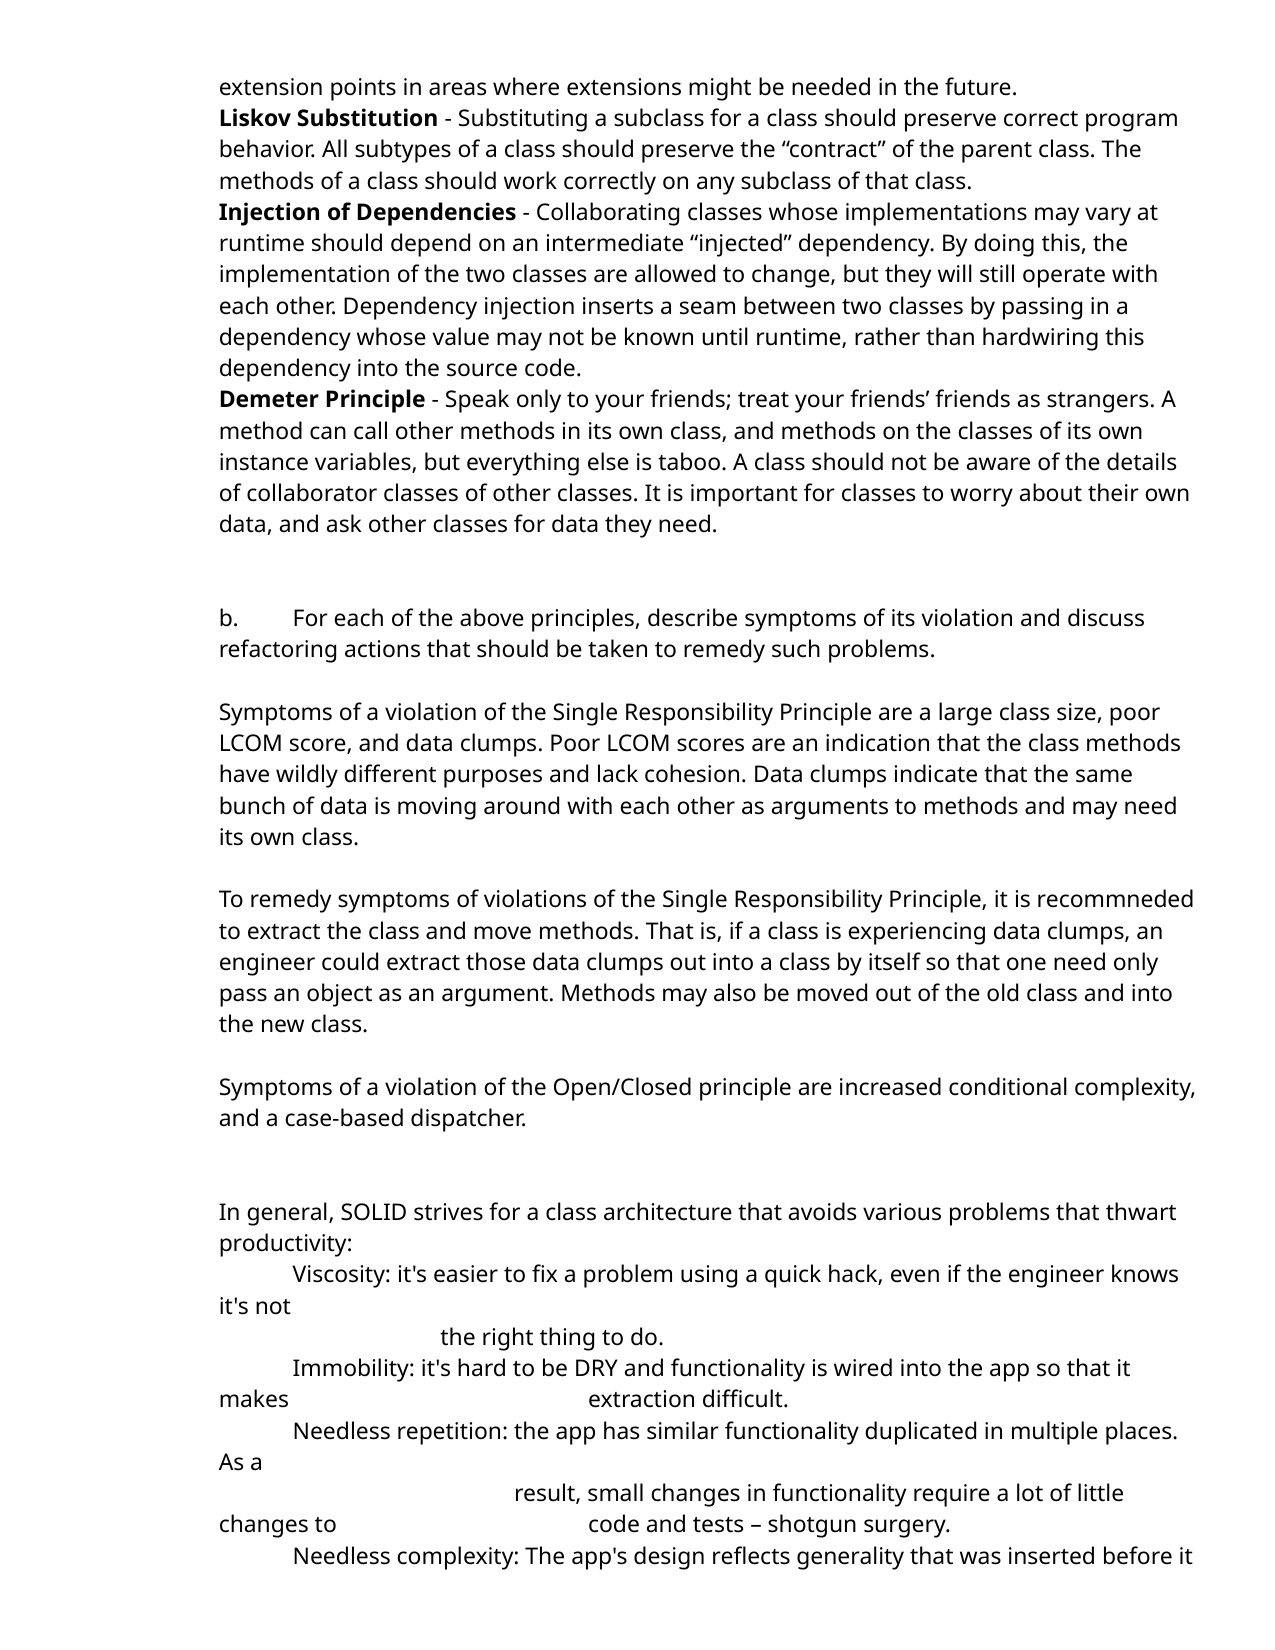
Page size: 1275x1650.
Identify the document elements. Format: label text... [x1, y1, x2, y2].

text Demeter Principle - Speak only to your friends; treat your friends’ friends as strangers. A method can call other methods in its own class, and methods on the classes of its own instance variables, but everything else is taboo. A class should not be aware of the details of collaborator classes of other classes. It is important for classes to worry about their own data, and ask other classes for data they need. [218, 383, 1204, 539]
text In general, SOLID strives for a class architecture that avoids various problems that thwart productivity: Viscosity: it's easier to fix a problem using a quick hack, even if the engineer knows it's not [218, 1196, 1204, 1321]
text Needless complexity: The app's design reflects generality that was inserted before it [218, 1539, 1204, 1571]
text Injection of Dependencies - Collaborating classes whose implementations may vary at runtime should depend on an intermediate “injected” dependency. By doing this, the implementation of the two classes are allowed to change, but they will still operate with each other. Dependency injection inserts a seam between two classes by passing in a dependency whose value may not be known until runtime, rather than hardwiring this dependency into the source code. [218, 196, 1204, 383]
text extension points in areas where extensions might be needed in the future. [218, 71, 1204, 102]
text result, small changes in functionality require a lot of little changes to code and tests – shotgun surgery. [218, 1477, 1204, 1539]
text Liskov Substitution - Substituting a subclass for a class should preserve correct program behavior. All subtypes of a class should preserve the “contract” of the parent class. The methods of a class should work correctly on any subclass of that class. [218, 102, 1204, 196]
text b. For each of the above principles, describe symptoms of its violation and discuss refactoring actions that should be taken to remedy such problems. Symptoms of a violation of the Single Responsibility Principle are a large class size, poor LCOM score, and data clumps. Poor LCOM scores are an indication that the class methods have wildly different purposes and lack cohesion. Data clumps indicate that the same bunch of data is moving around with each other as arguments to methods and may need its own class. To remedy symptoms of violations of the Single Responsibility Principle, it is recommneded to extract the class and move methods. That is, if a class is experiencing data clumps, an engineer could extract those data clumps out into a class by itself so that one need only pass an object as an argument. Methods may also be moved out of the old class and into the new class. Symptoms of a violation of the Open/Closed principle are increased conditional complexity, and a case-based dispatcher. [218, 602, 1204, 1133]
text Needless repetition: the app has similar functionality duplicated in multiple places. As a [218, 1414, 1204, 1477]
text the right thing to do. Immobility: it's hard to be DRY and functionality is wired into the app so that it makes extraction difficult. [218, 1321, 1204, 1414]
